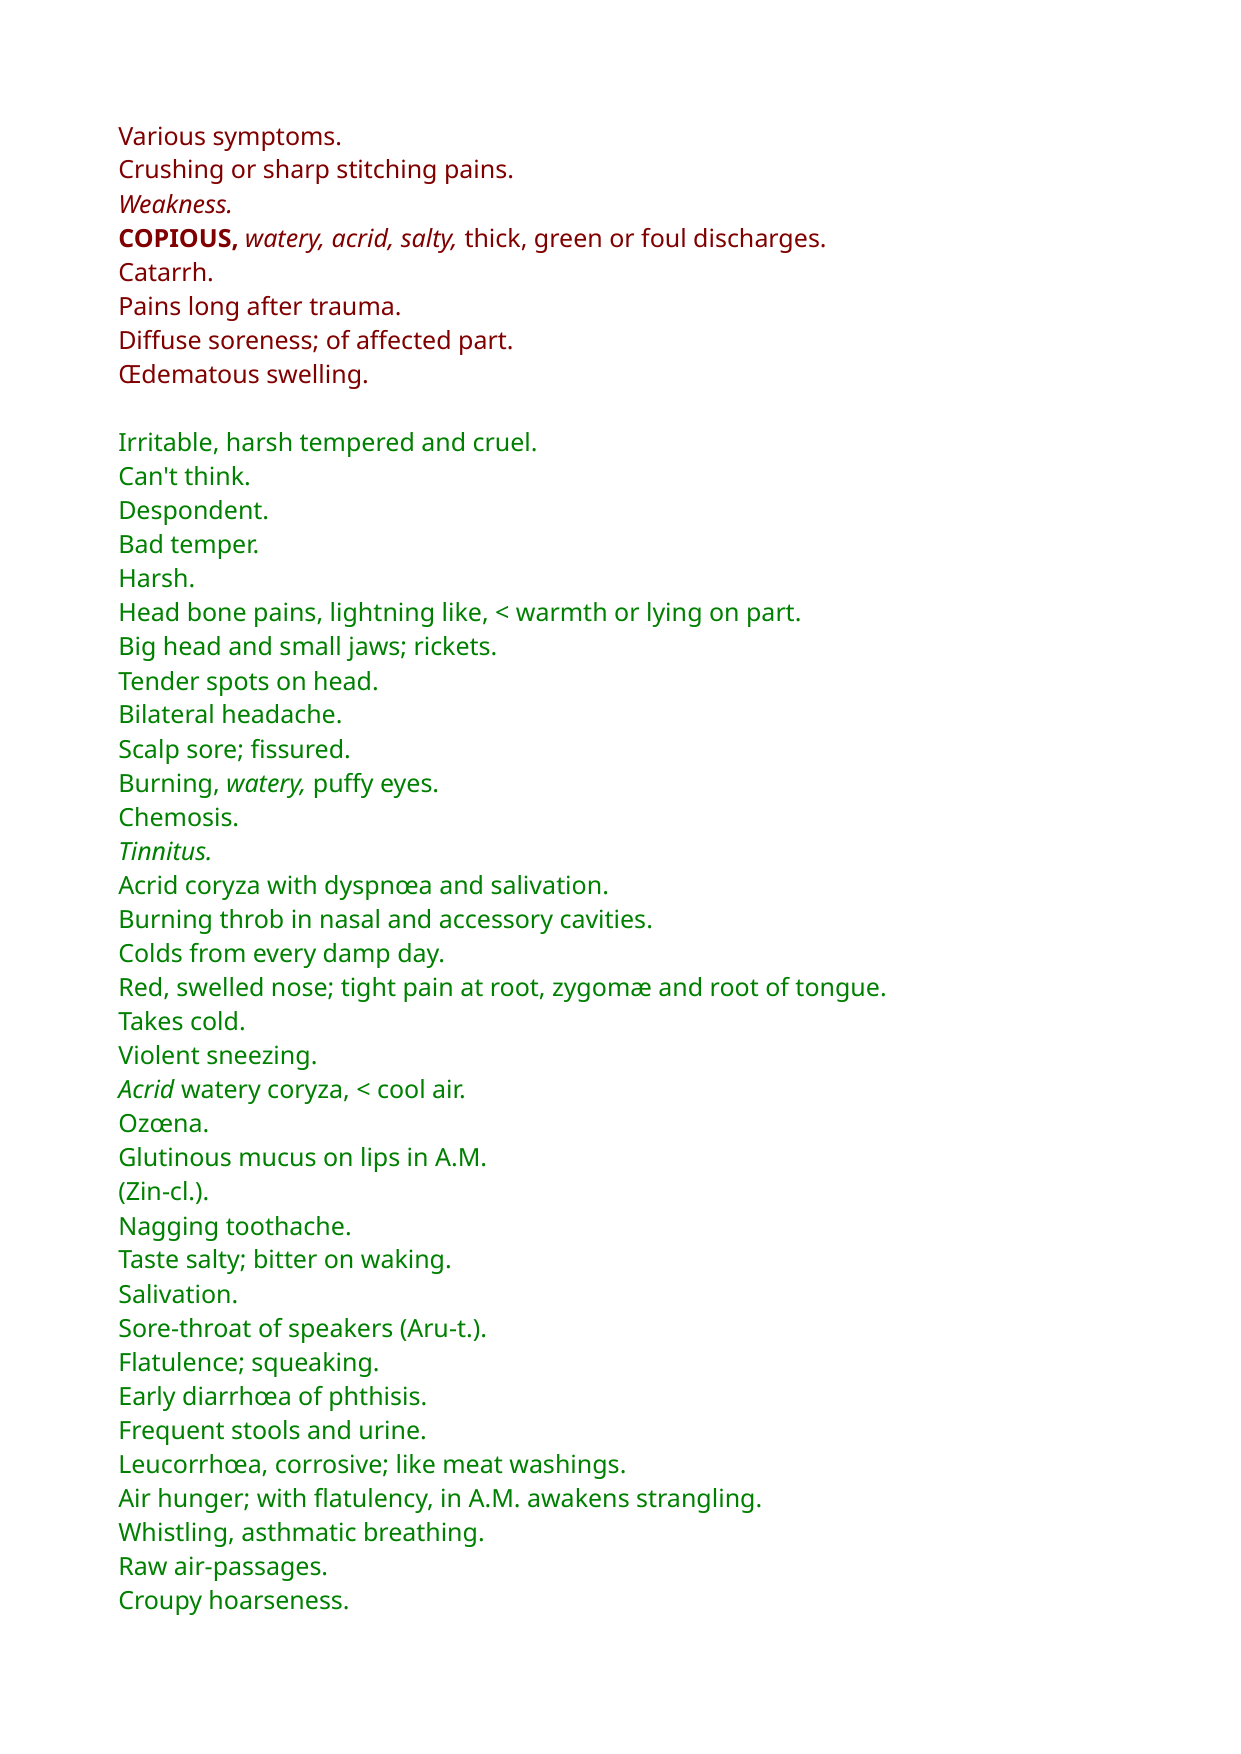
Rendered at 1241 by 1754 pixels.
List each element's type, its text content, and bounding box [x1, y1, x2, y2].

text Can't think. [118, 459, 1122, 493]
text Scalp sore; fissured. [118, 731, 1122, 765]
text Despondent. [118, 493, 1122, 527]
text Colds from every damp day. [118, 936, 1122, 970]
text Whistling, asthmatic breathing. [118, 1515, 1122, 1549]
text Bad temper. [118, 527, 1122, 561]
text Takes cold. [118, 1004, 1122, 1038]
text Crushing or sharp stitching pains. [118, 152, 1122, 186]
text Air hunger; with flatulency, in A.M. awakens strangling. [118, 1481, 1122, 1515]
text Raw air-passages. [118, 1549, 1122, 1583]
text Glutinous mucus on lips in A.M. [118, 1140, 1122, 1174]
text Sore-throat of speakers (Aru-t.). [118, 1310, 1122, 1344]
text Salivation. [118, 1276, 1122, 1310]
text Bilateral headache. [118, 697, 1122, 731]
text Early diarrhœa of phthisis. [118, 1378, 1122, 1412]
text Nagging toothache. [118, 1208, 1122, 1242]
text Frequent stools and urine. [118, 1412, 1122, 1447]
text Irritable, harsh tempered and cruel. [118, 425, 1122, 459]
text Acrid watery coryza, < cool air. [118, 1072, 1122, 1106]
text Flatulence; squeaking. [118, 1344, 1122, 1378]
text Harsh. [118, 561, 1122, 595]
text Diffuse soreness; of affected part. [118, 322, 1122, 357]
text Tinnitus. [118, 833, 1122, 867]
text Catarrh. [118, 254, 1122, 288]
text COPIOUS, watery, acrid, salty, thick, green or foul discharges. [118, 220, 1122, 254]
text Burning, watery, puffy eyes. [118, 765, 1122, 799]
text Burning throb in nasal and accessory cavities. [118, 902, 1122, 936]
text Croupy hoarseness. [118, 1583, 1122, 1617]
text Violent sneezing. [118, 1038, 1122, 1072]
text Œdematous swelling. [118, 357, 1122, 391]
text Various symptoms. [118, 118, 1122, 152]
text Head bone pains, lightning like, < warmth or lying on part. [118, 595, 1122, 629]
text Taste salty; bitter on waking. [118, 1242, 1122, 1276]
text Red, swelled nose; tight pain at root, zygomæ and root of tongue. [118, 970, 1122, 1004]
text Ozœna. [118, 1106, 1122, 1140]
text Pains long after trauma. [118, 288, 1122, 322]
text (Zin-cl.). [118, 1174, 1122, 1208]
text Tender spots on head. [118, 663, 1122, 697]
text Acrid coryza with dyspnœa and salivation. [118, 867, 1122, 902]
text Big head and small jaws; rickets. [118, 629, 1122, 663]
text Chemosis. [118, 799, 1122, 833]
text Leucorrhœa, corrosive; like meat washings. [118, 1447, 1122, 1481]
text Weakness. [118, 186, 1122, 220]
